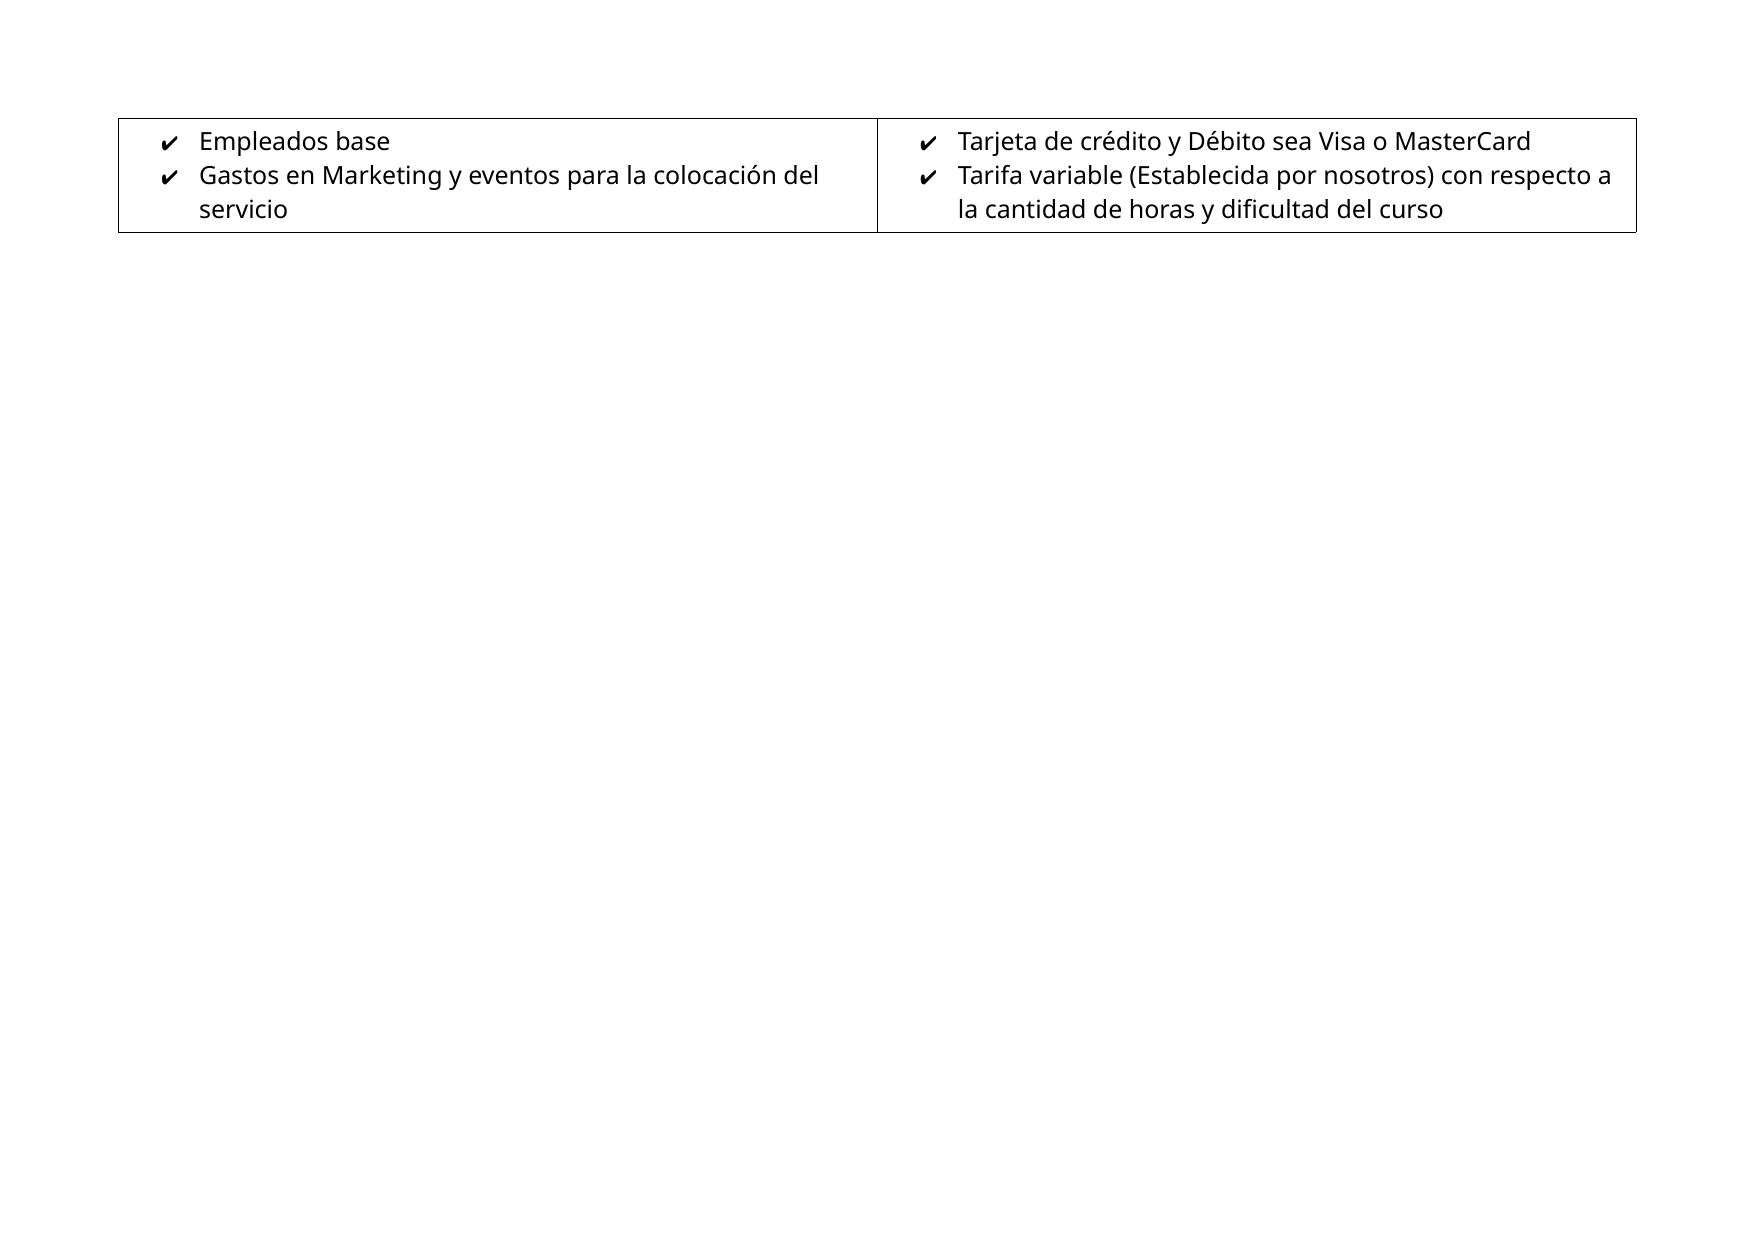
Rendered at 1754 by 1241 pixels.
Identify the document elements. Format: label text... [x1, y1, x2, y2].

table_header ESTRUCTURA DE COSTOS Infraestructura tecnológica Empleados base Gastos en Marketing y eventos para la colocación del servicio [119, 119, 877, 232]
table_header FUENTES DE INGRESO Pago en efectivo Tarjeta de crédito y Débito sea Visa o MasterCard Tarifa variable (Establecida por nosotros) con respecto a la cantidad de horas y dificultad del curso [878, 119, 1636, 232]
